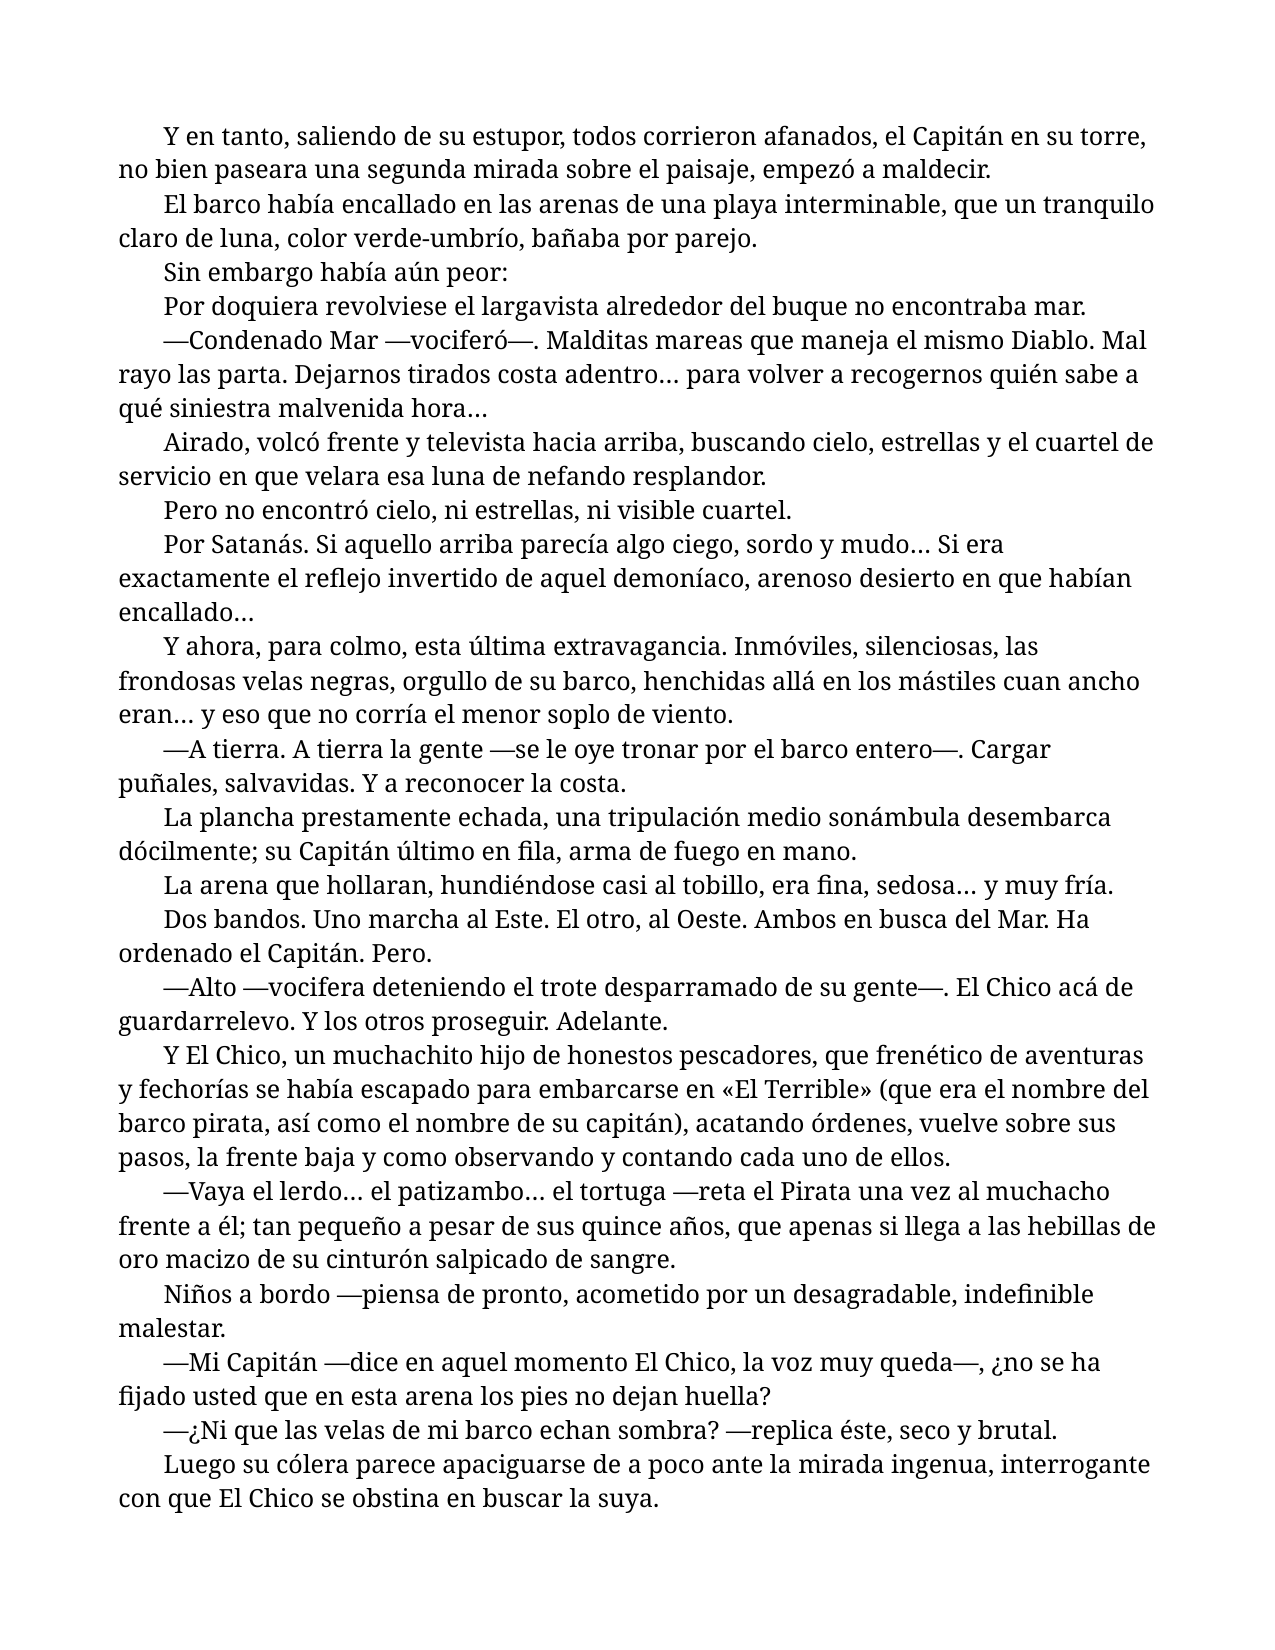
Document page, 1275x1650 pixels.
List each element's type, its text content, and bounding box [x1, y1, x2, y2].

text Y en tanto, saliendo de su estupor, todos corrieron afanados, el Capitán en su torre, no bien paseara una segunda mirada sobre el paisaje, empezó a maldecir. El barco había encallado en las arenas de una playa interminable, que un tranquilo claro de luna, color verde-umbrío, bañaba por parejo. Sin embargo había aún peor: Por doquiera revolviese el largavista alrededor del buque no encontraba mar. —Condenado Mar —vociferó—. Malditas mareas que maneja el mismo Diablo. Mal rayo las parta. Dejarnos tirados costa adentro… para volver a recogernos quién sabe a qué siniestra malvenida hora… Airado, volcó frente y televista hacia arriba, buscando cielo, estrellas y el cuartel de servicio en que velara esa luna de nefando resplandor. Pero no encontró cielo, ni estrellas, ni visible cuartel. Por Satanás. Si aquello arriba parecía algo ciego, sordo y mudo… Si era exactamente el reflejo invertido de aquel demoníaco, arenoso desierto en que habían encallado… Y ahora, para colmo, esta última extravagancia. Inmóviles, silenciosas, las frondosas velas negras, orgullo de su barco, henchidas allá en los mástiles cuan ancho eran… y eso que no corría el menor soplo de viento. —A tierra. A tierra la gente —se le oye tronar por el barco entero—. Cargar puñales, salvavidas. Y a reconocer la costa. La plancha prestamente echada, una tripulación medio sonámbula desembarca dócilmente; su Capitán último en fila, arma de fuego en mano. La arena que hollaran, hundiéndose casi al tobillo, era fina, sedosa… y muy fría. Dos bandos. Uno marcha al Este. El otro, al Oeste. Ambos en busca del Mar. Ha ordenado el Capitán. Pero. —Alto —vocifera deteniendo el trote desparramado de su gente—. El Chico acá de guardarrelevo. Y los otros proseguir. Adelante. Y El Chico, un muchachito hijo de honestos pescadores, que frenético de aventuras y fechorías se había escapado para embarcarse en «El Terrible» (que era el nombre del barco pirata, así como el nombre de su capitán), acatando órdenes, vuelve sobre sus pasos, la frente baja y como observando y contando cada uno de ellos. —Vaya el lerdo… el patizambo… el tortuga —reta el Pirata una vez al muchacho frente a él; tan pequeño a pesar de sus quince años, que apenas si llega a las hebillas de oro macizo de su cinturón salpicado de sangre. Niños a bordo —piensa de pronto, acometido por un desagradable, indefinible malestar. —Mi Capitán —dice en aquel momento El Chico, la voz muy queda—, ¿no se ha fijado usted que en esta arena los pies no dejan huella? —¿Ni que las velas de mi barco echan sombra? —replica éste, seco y brutal. Luego su cólera parece apaciguarse de a poco ante la mirada ingenua, interrogante con que El Chico se obstina en buscar la suya. [118, 118, 1157, 1515]
